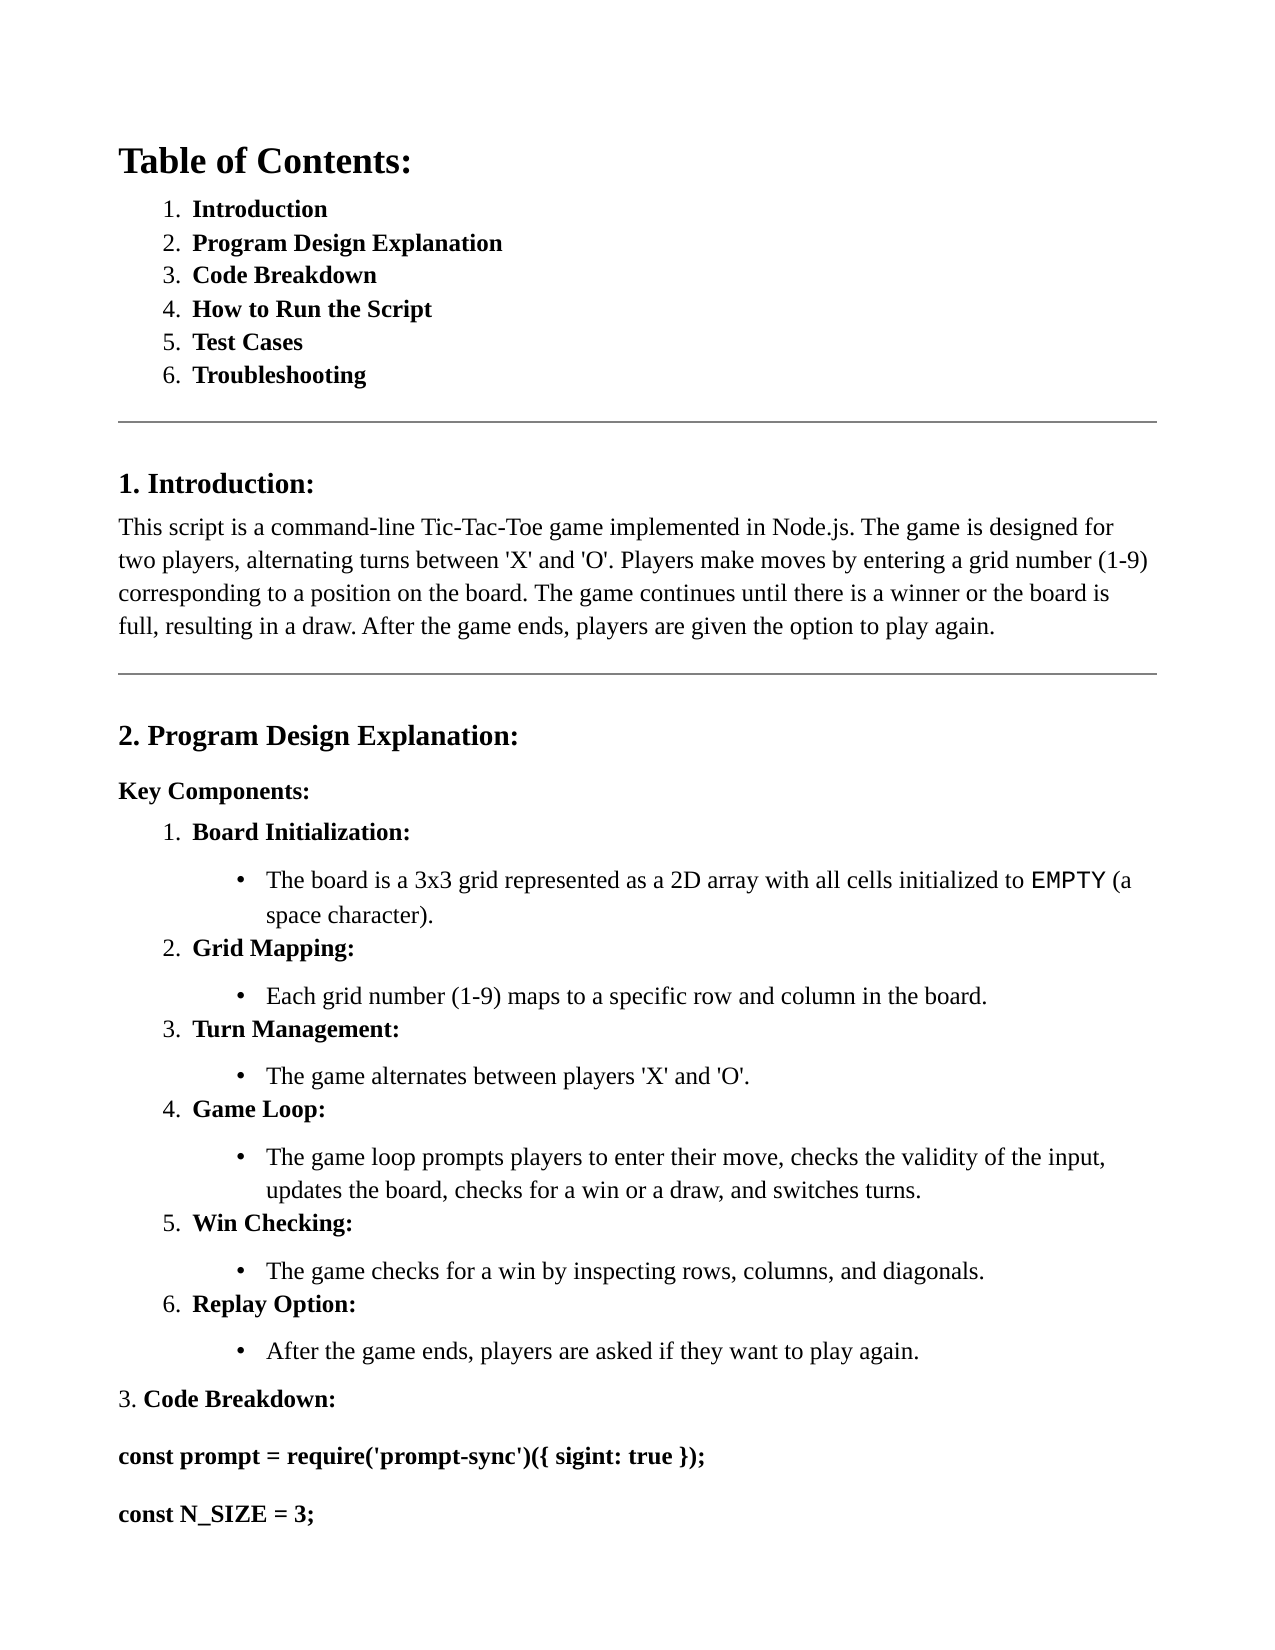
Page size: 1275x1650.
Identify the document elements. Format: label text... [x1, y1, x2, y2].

text This script is a command-line Tic-Tac-Toe game implemented in Node.js. The game is designed for two players, alternating turns between 'X' and 'O'. Players make moves by entering a grid number (1-9) corresponding to a position on the board. The game continues until there is a winner or the board is full, resulting in a draw. After the game ends, players are given the option to play again. [118, 512, 1157, 640]
text const N_SIZE = 3; [118, 1499, 1157, 1528]
subtitle Key Components: [118, 776, 1157, 805]
text 3. Code Breakdown: [118, 1384, 1157, 1413]
list After the game ends, players are asked if they want to play again. [236, 1336, 1157, 1365]
list Win Checking: [162, 1208, 1157, 1237]
list Test Cases [162, 327, 1157, 355]
list Code Breakdown [162, 261, 1157, 289]
list The game alternates between players 'X' and 'O'. [236, 1061, 1157, 1090]
list Game Loop: [162, 1094, 1157, 1123]
list Troubleshooting [162, 360, 1157, 388]
list The board is a 3x3 grid represented as a 2D array with all cells initialized to EMPTY (a space character). [236, 865, 1157, 929]
subtitle 2. Program Design Explanation: [118, 718, 1157, 751]
subtitle Table of Contents: [118, 139, 1157, 182]
list The game checks for a win by inspecting rows, columns, and diagonals. [236, 1256, 1157, 1284]
list Board Initialization: [162, 817, 1157, 846]
list Turn Management: [162, 1014, 1157, 1043]
list Replay Option: [162, 1289, 1157, 1317]
list Introduction [162, 194, 1157, 223]
list Each grid number (1-9) maps to a specific row and column in the board. [236, 981, 1157, 1009]
list Grid Mapping: [162, 933, 1157, 962]
list How to Run the Script [162, 294, 1157, 322]
list Program Design Explanation [162, 228, 1157, 256]
text const prompt = require('prompt-sync')({ sigint: true }); [118, 1441, 1157, 1470]
list The game loop prompts players to enter their move, checks the validity of the input, updates the board, checks for a win or a draw, and switches turns. [236, 1142, 1157, 1204]
subtitle 1. Introduction: [118, 466, 1157, 500]
